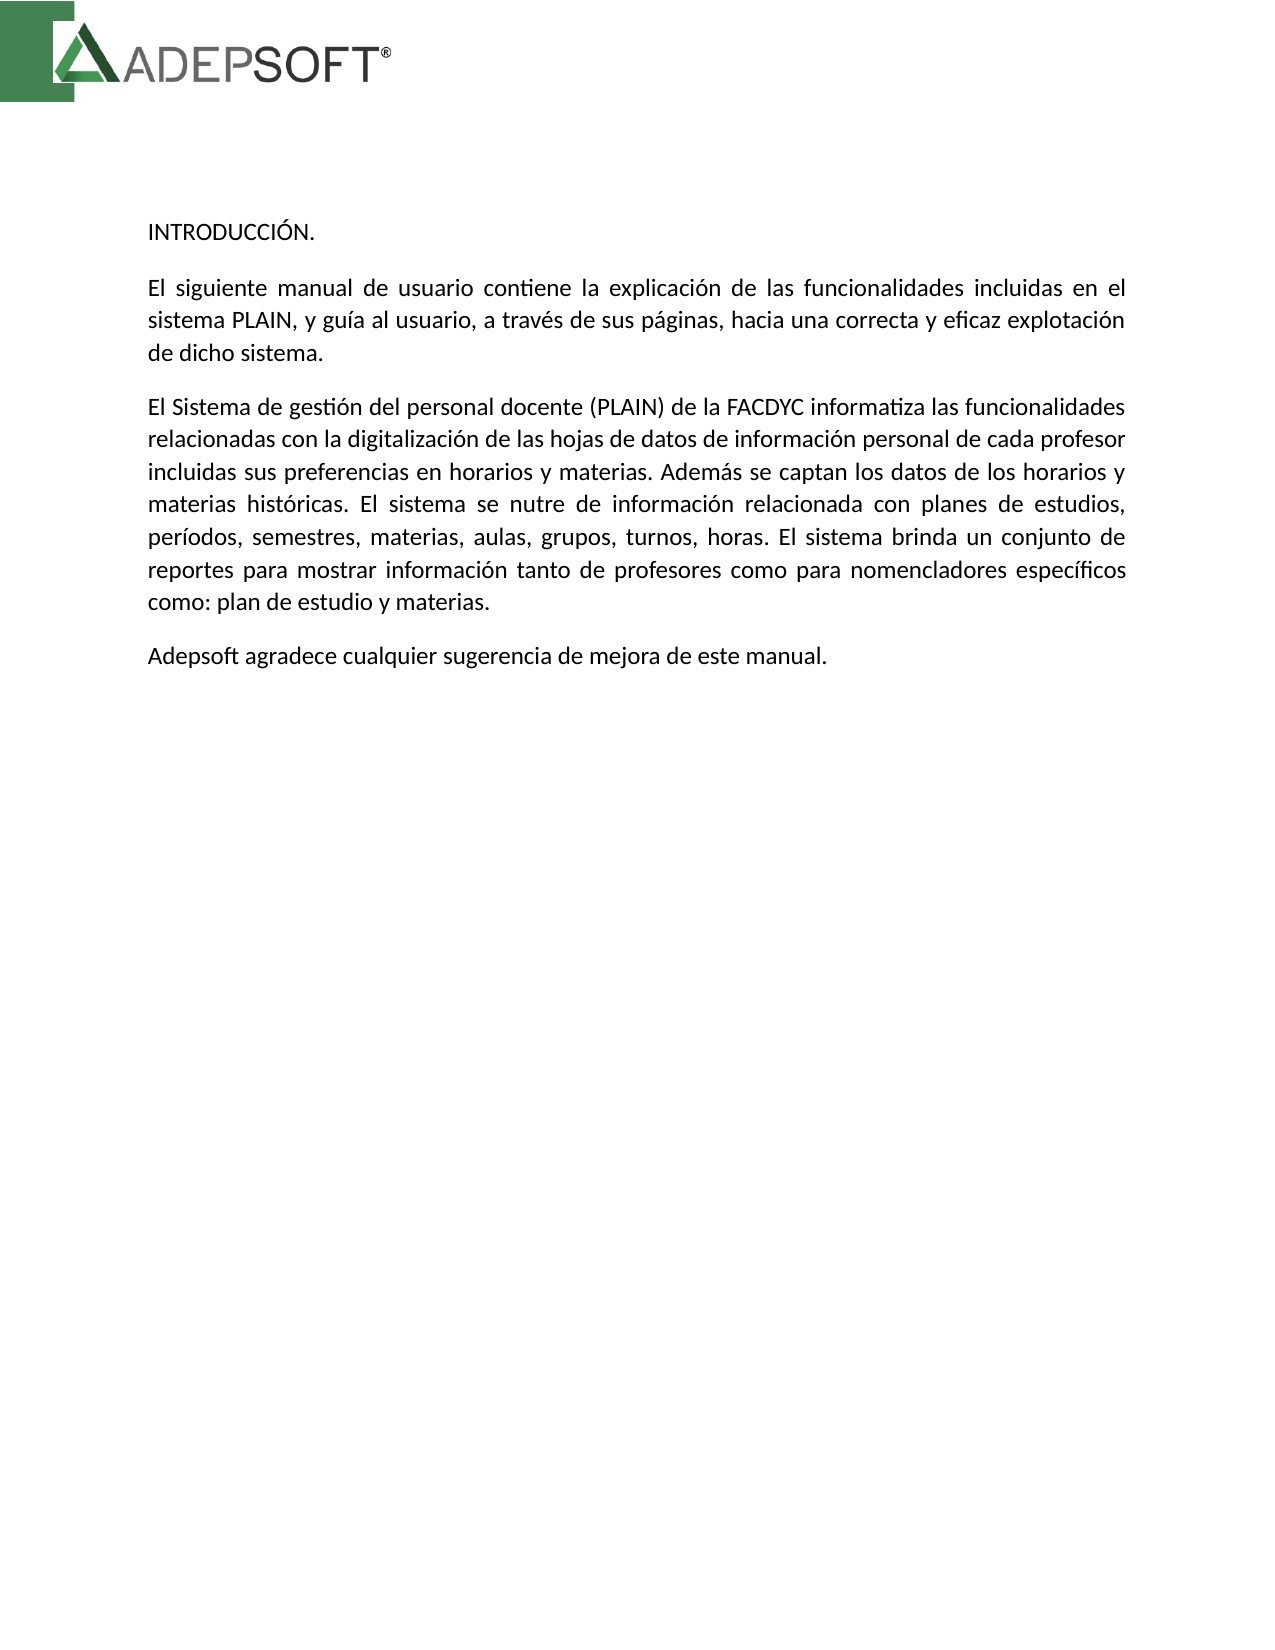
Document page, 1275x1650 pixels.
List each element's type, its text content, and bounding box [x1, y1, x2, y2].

text El siguiente manual de usuario contiene la explicación de las funcionalidades incluidas en el sistema PLAIN, y guía al usuario, a través de sus páginas, hacia una correcta y eficaz explotación de dicho sistema. [148, 272, 1127, 368]
text Adepsoft agradece cualquier sugerencia de mejora de este manual. [148, 640, 1127, 670]
text El Sistema de gestión del personal docente (PLAIN) de la FACDYC informatiza las funcionalidades relacionadas con la digitalización de las hojas de datos de información personal de cada profesor incluidas sus preferencias en horarios y materias. Además se captan los datos de los horarios y materias históricas. El sistema se nutre de información relacionada con planes de estudios, períodos, semestres, materias, aulas, grupos, turnos, horas. El sistema brinda un conjunto de reportes para mostrar información tanto de profesores como para nomencladores específicos como: plan de estudio y materias. [148, 391, 1127, 617]
subtitle INTRODUCCIÓN. [148, 216, 1127, 247]
picture [53, 21, 392, 83]
